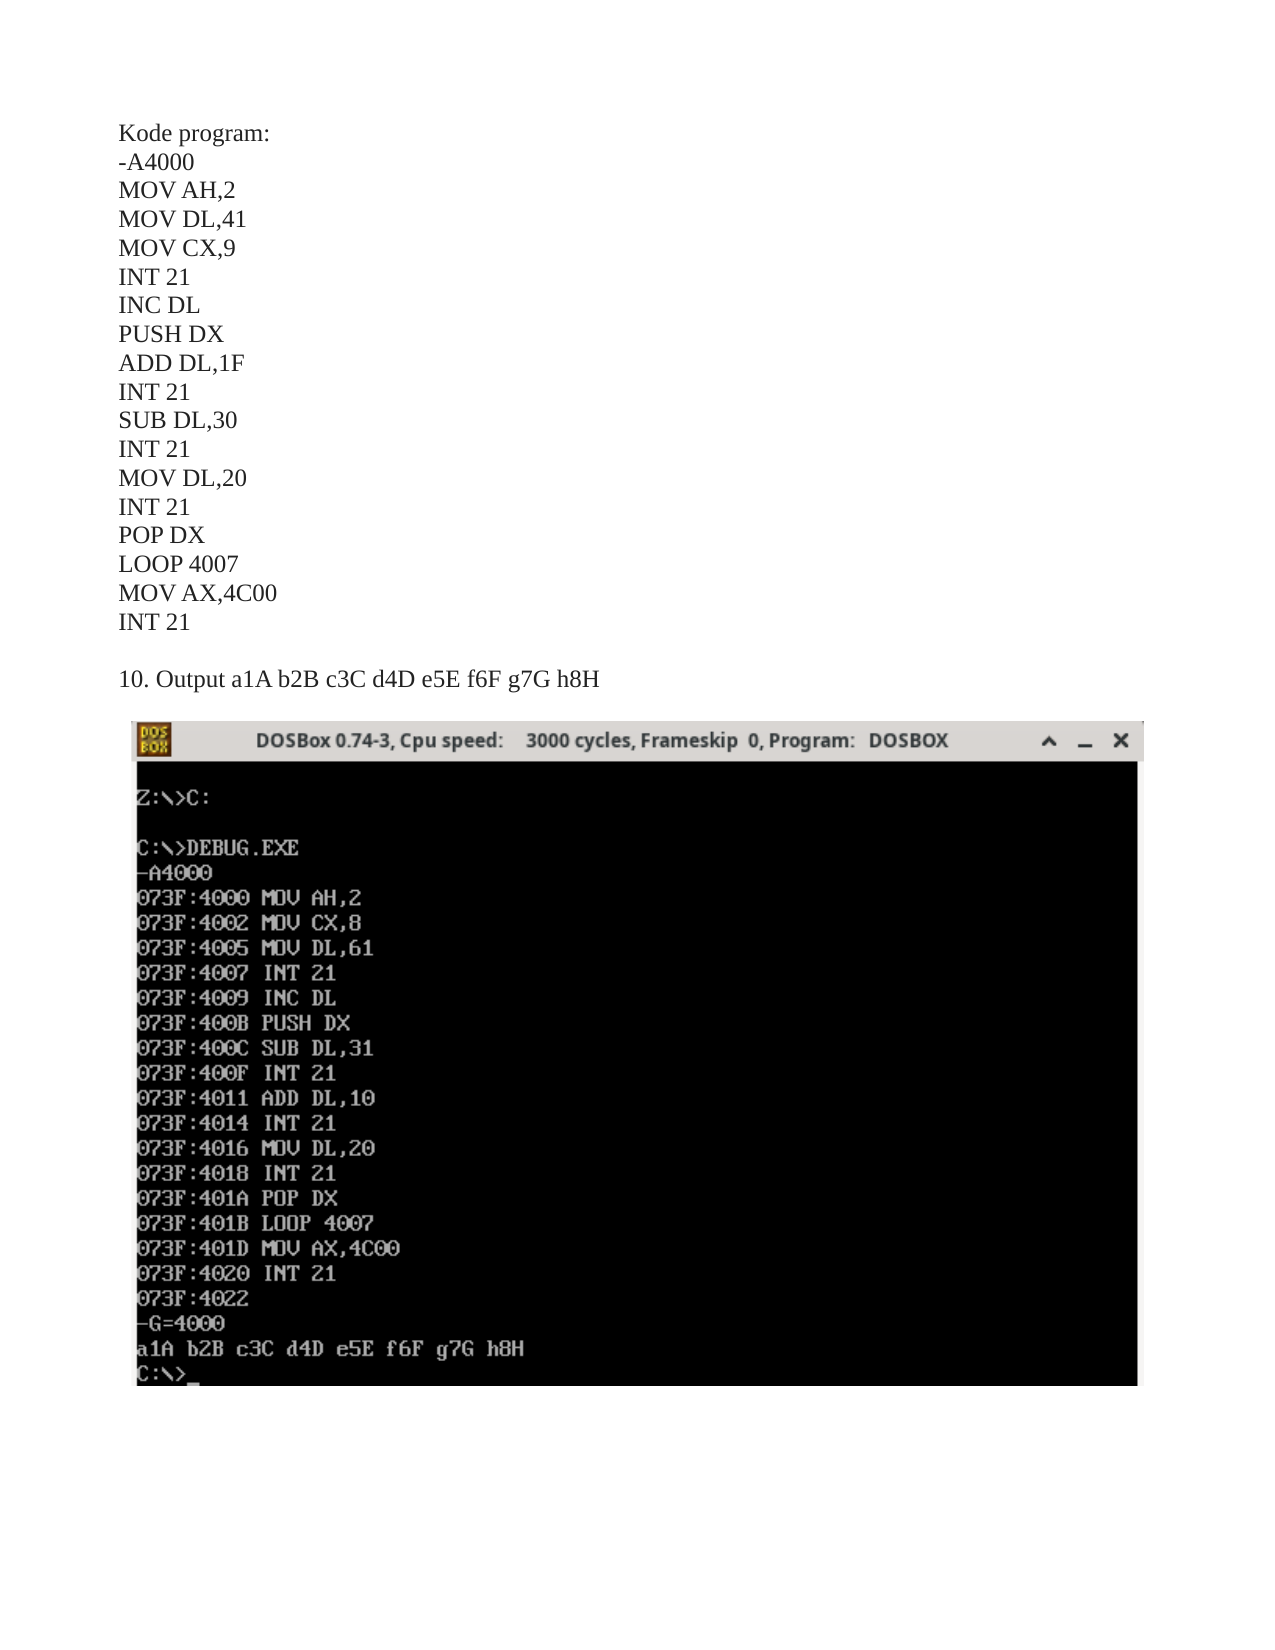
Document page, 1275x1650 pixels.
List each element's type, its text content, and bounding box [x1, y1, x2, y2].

text MOV CX,9 [118, 233, 1157, 262]
text INT 21 [118, 377, 1157, 406]
text INC DL [118, 291, 1157, 319]
text PUSH DX [118, 319, 1157, 348]
text INT 21 [118, 262, 1157, 291]
text INT 21 [118, 434, 1157, 463]
text MOV DL,41 [118, 204, 1157, 233]
text INT 21 [118, 607, 1157, 636]
text POP DX [118, 521, 1157, 549]
text 10. Output a1A b2B c3C d4D e5E f6F g7G h8H [118, 664, 1157, 693]
text MOV AX,4C00 [118, 578, 1157, 607]
text SUB DL,30 [118, 406, 1157, 434]
text MOV DL,20 [118, 463, 1157, 492]
text Kode program: [118, 118, 1157, 147]
text INT 21 [118, 492, 1157, 521]
text -A4000 [118, 147, 1157, 176]
text MOV AH,2 [118, 176, 1157, 204]
text LOOP 4007 [118, 549, 1157, 578]
picture [131, 721, 1144, 1386]
text ADD DL,1F [118, 348, 1157, 377]
